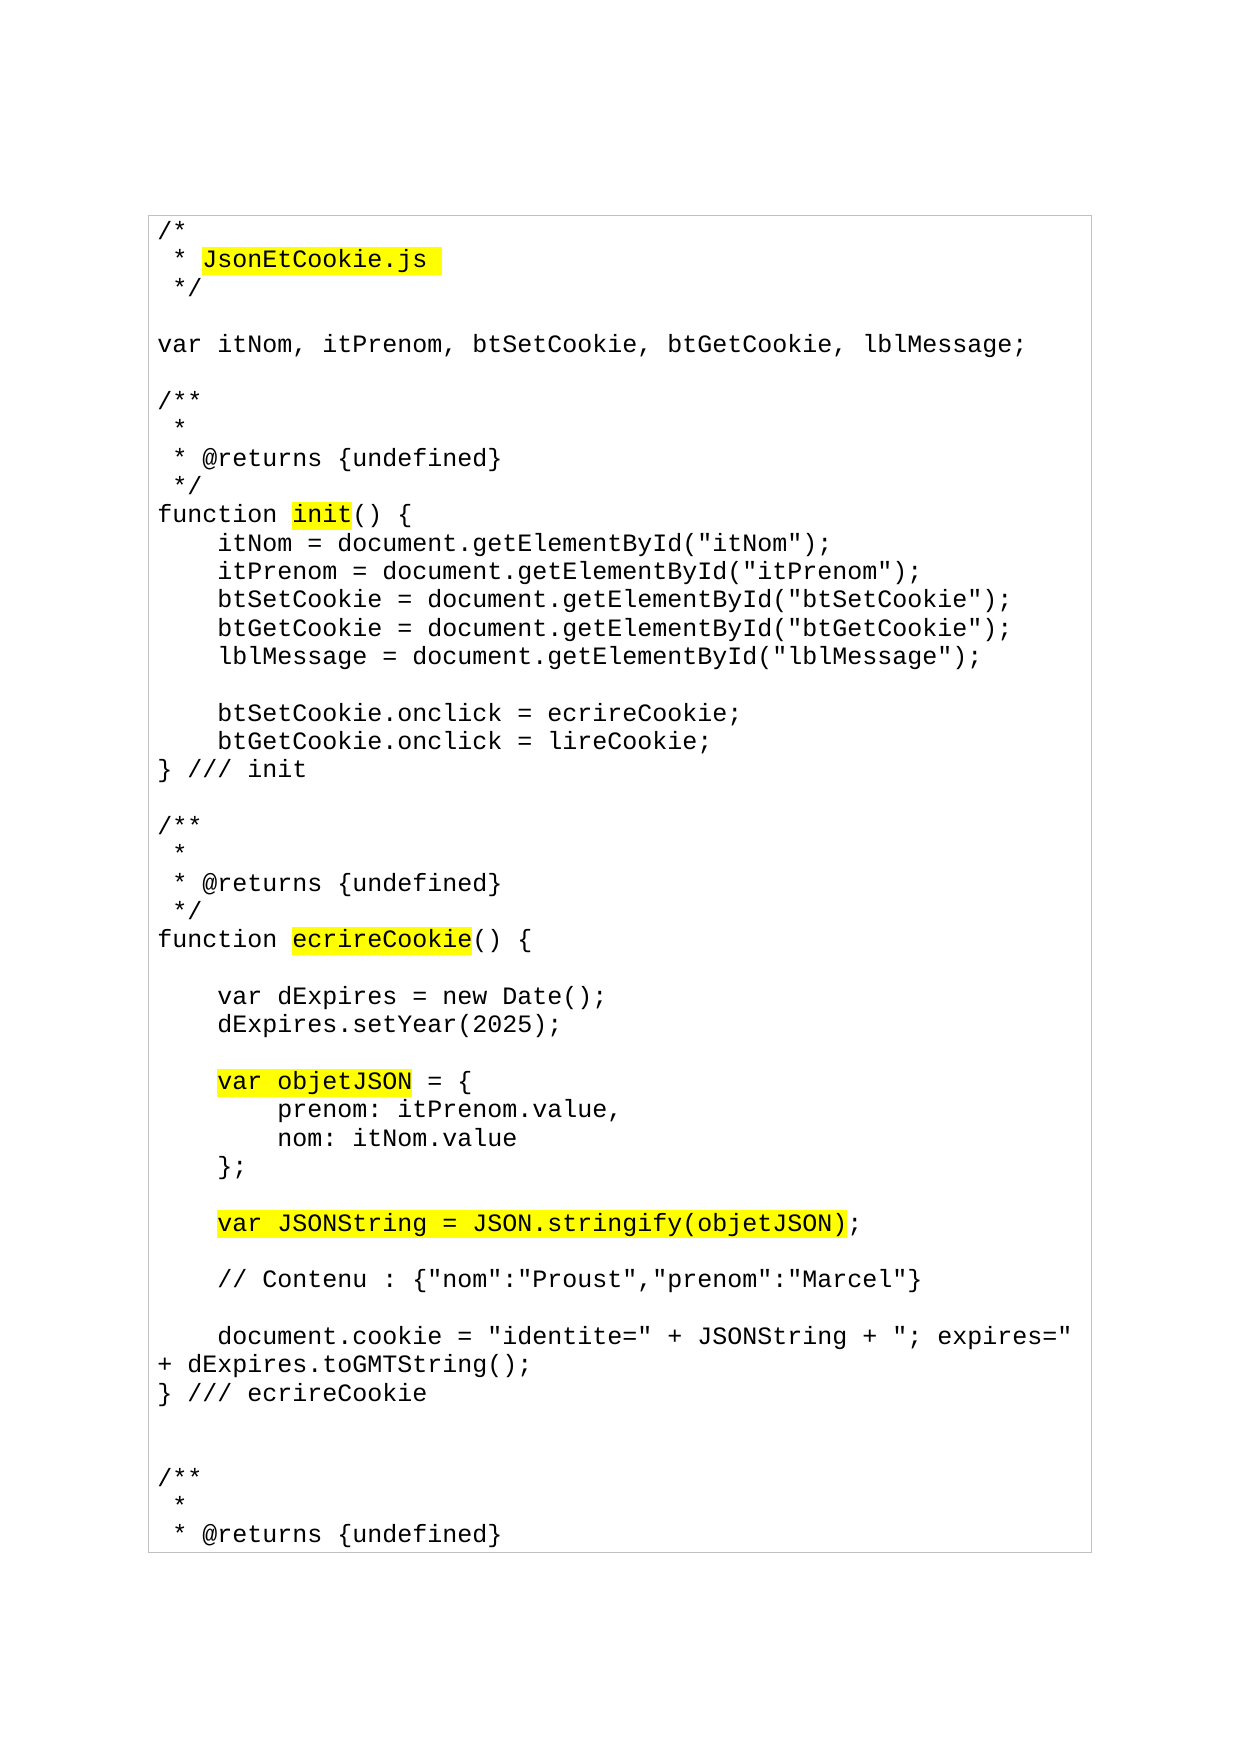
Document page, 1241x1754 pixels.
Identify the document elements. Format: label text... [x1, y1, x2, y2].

text } /// ecrireCookie [149, 1377, 1091, 1408]
text /** [149, 810, 1091, 839]
text * [149, 839, 1091, 867]
text prenom: itPrenom.value, [149, 1094, 1091, 1122]
text nom: itNom.value [149, 1122, 1091, 1150]
text var JSONString = JSON.stringify(objetJSON); [149, 1207, 1091, 1238]
text }; [149, 1150, 1091, 1182]
text * [149, 414, 1091, 442]
text * [149, 1490, 1091, 1519]
text var itNom, itPrenom, btSetCookie, btGetCookie, lblMessage; [149, 329, 1091, 360]
text */ [149, 272, 1091, 303]
text btGetCookie = document.getElementById("btGetCookie"); [149, 612, 1091, 640]
text dExpires.setYear(2025); [149, 1009, 1091, 1040]
text * JsonEtCookie.js [149, 244, 1091, 272]
text } /// init [149, 754, 1091, 785]
text btSetCookie.onclick = ecrireCookie; [149, 697, 1091, 725]
text /* [149, 216, 1091, 244]
text var dExpires = new Date(); [149, 980, 1091, 1009]
text // Contenu : {"nom":"Proust","prenom":"Marcel"} [149, 1264, 1091, 1295]
text var objetJSON = { [149, 1065, 1091, 1094]
text itNom = document.getElementById("itNom"); [149, 527, 1091, 555]
text lblMessage = document.getElementById("lblMessage"); [149, 640, 1091, 672]
text /** [149, 385, 1091, 414]
text /** [149, 1462, 1091, 1490]
text function ecrireCookie() { [149, 924, 1091, 955]
text * @returns {undefined} [149, 442, 1091, 470]
text document.cookie = "identite=" + JSONString + "; expires=" + dExpires.toGMTString(); [149, 1320, 1091, 1377]
text function init() { [149, 499, 1091, 527]
text */ [149, 895, 1091, 924]
text * @returns {undefined} [149, 867, 1091, 895]
text itPrenom = document.getElementById("itPrenom"); [149, 555, 1091, 584]
text btGetCookie.onclick = lireCookie; [149, 725, 1091, 754]
text * @returns {undefined} [149, 1519, 1091, 1552]
text */ [149, 470, 1091, 499]
text btSetCookie = document.getElementById("btSetCookie"); [149, 584, 1091, 612]
